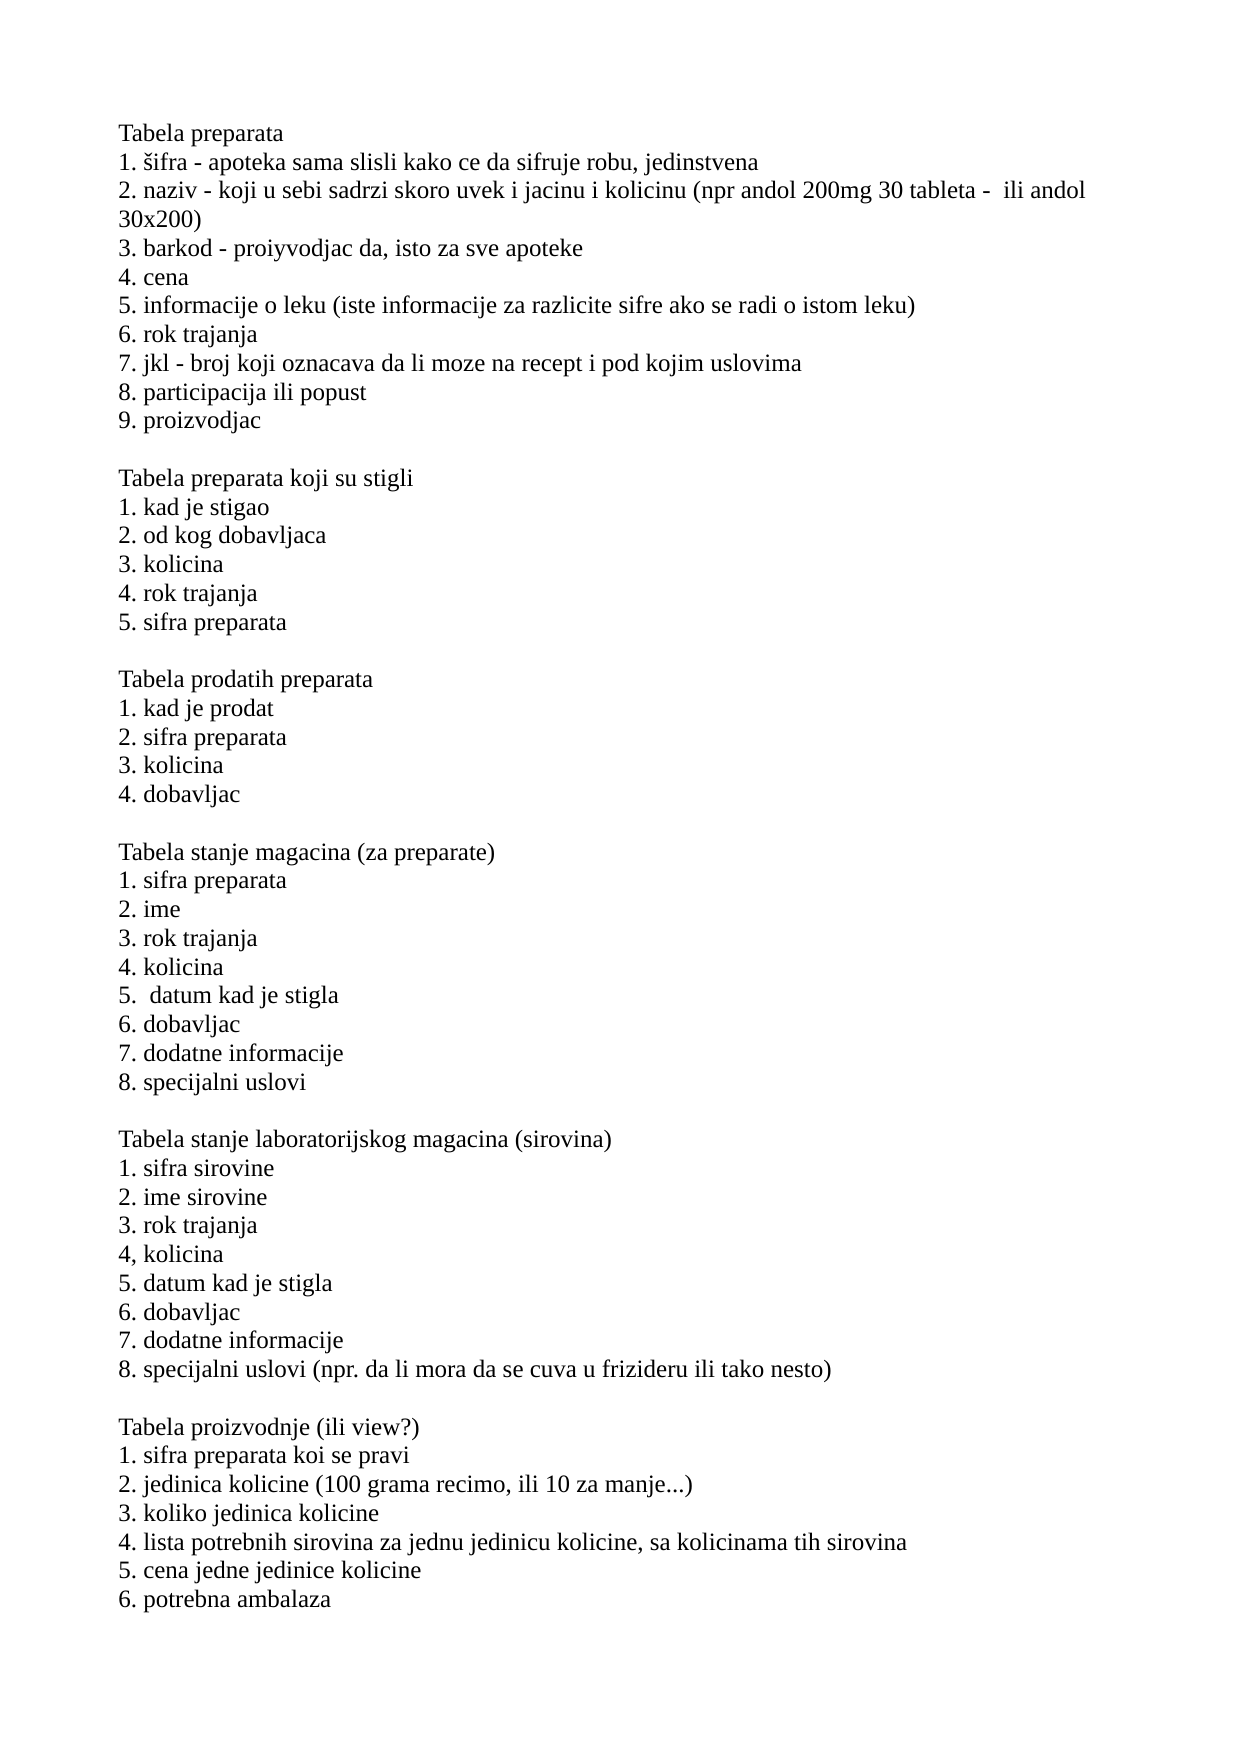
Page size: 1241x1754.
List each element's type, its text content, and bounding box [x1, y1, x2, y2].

text Tabela proizvodnje (ili view?) [118, 1412, 1122, 1441]
text 5. datum kad je stigla [118, 981, 1122, 1009]
text 9. proizvodjac [118, 406, 1122, 434]
text 8. specijalni uslovi (npr. da li mora da se cuva u frizideru ili tako nesto) [118, 1354, 1122, 1383]
text 1. šifra - apoteka sama slisli kako ce da sifruje robu, jedinstvena [118, 147, 1122, 176]
text 6. rok trajanja [118, 319, 1122, 348]
text 4. kolicina [118, 952, 1122, 981]
text 4. rok trajanja [118, 578, 1122, 607]
text 8. participacija ili popust [118, 377, 1122, 406]
text 8. specijalni uslovi [118, 1067, 1122, 1096]
text 2. jedinica kolicine (100 grama recimo, ili 10 za manje...) [118, 1469, 1122, 1498]
text 2. od kog dobavljaca [118, 521, 1122, 549]
text 1. sifra preparata [118, 866, 1122, 894]
text 3. kolicina [118, 751, 1122, 779]
text 1. sifra preparata koi se pravi [118, 1441, 1122, 1469]
text 2. ime sirovine [118, 1182, 1122, 1211]
text 3. rok trajanja [118, 1211, 1122, 1239]
text 1. kad je stigao [118, 492, 1122, 521]
text 4, kolicina [118, 1239, 1122, 1268]
text 5. cena jedne jedinice kolicine [118, 1556, 1122, 1584]
text 7. dodatne informacije [118, 1326, 1122, 1354]
text 4. dobavljac [118, 779, 1122, 808]
text 3. barkod - proiyvodjac da, isto za sve apoteke [118, 233, 1122, 262]
text 6. dobavljac [118, 1297, 1122, 1326]
text Tabela prodatih preparata [118, 664, 1122, 693]
text 6. dobavljac [118, 1009, 1122, 1038]
text 2. naziv - koji u sebi sadrzi skoro uvek i jacinu i kolicinu (npr andol 200mg 30 tableta - ili andol 30x200) [118, 176, 1122, 233]
text 5. sifra preparata [118, 607, 1122, 636]
text Tabela stanje laboratorijskog magacina (sirovina) [118, 1124, 1122, 1153]
text Tabela preparata koji su stigli [118, 463, 1122, 492]
text 7. jkl - broj koji oznacava da li moze na recept i pod kojim uslovima [118, 348, 1122, 377]
text 3. rok trajanja [118, 923, 1122, 952]
text 7. dodatne informacije [118, 1038, 1122, 1067]
text 1. kad je prodat [118, 693, 1122, 722]
text 2. sifra preparata [118, 722, 1122, 751]
text 6. potrebna ambalaza [118, 1584, 1122, 1613]
text 3. kolicina [118, 549, 1122, 578]
text 4. cena [118, 262, 1122, 291]
text 5. datum kad je stigla [118, 1268, 1122, 1297]
text 4. lista potrebnih sirovina za jednu jedinicu kolicine, sa kolicinama tih sirovina [118, 1527, 1122, 1556]
text Tabela stanje magacina (za preparate) [118, 837, 1122, 866]
text 1. sifra sirovine [118, 1153, 1122, 1182]
text Tabela preparata [118, 118, 1122, 147]
text 5. informacije o leku (iste informacije za razlicite sifre ako se radi o istom leku) [118, 291, 1122, 319]
text 2. ime [118, 894, 1122, 923]
text 3. koliko jedinica kolicine [118, 1498, 1122, 1527]
